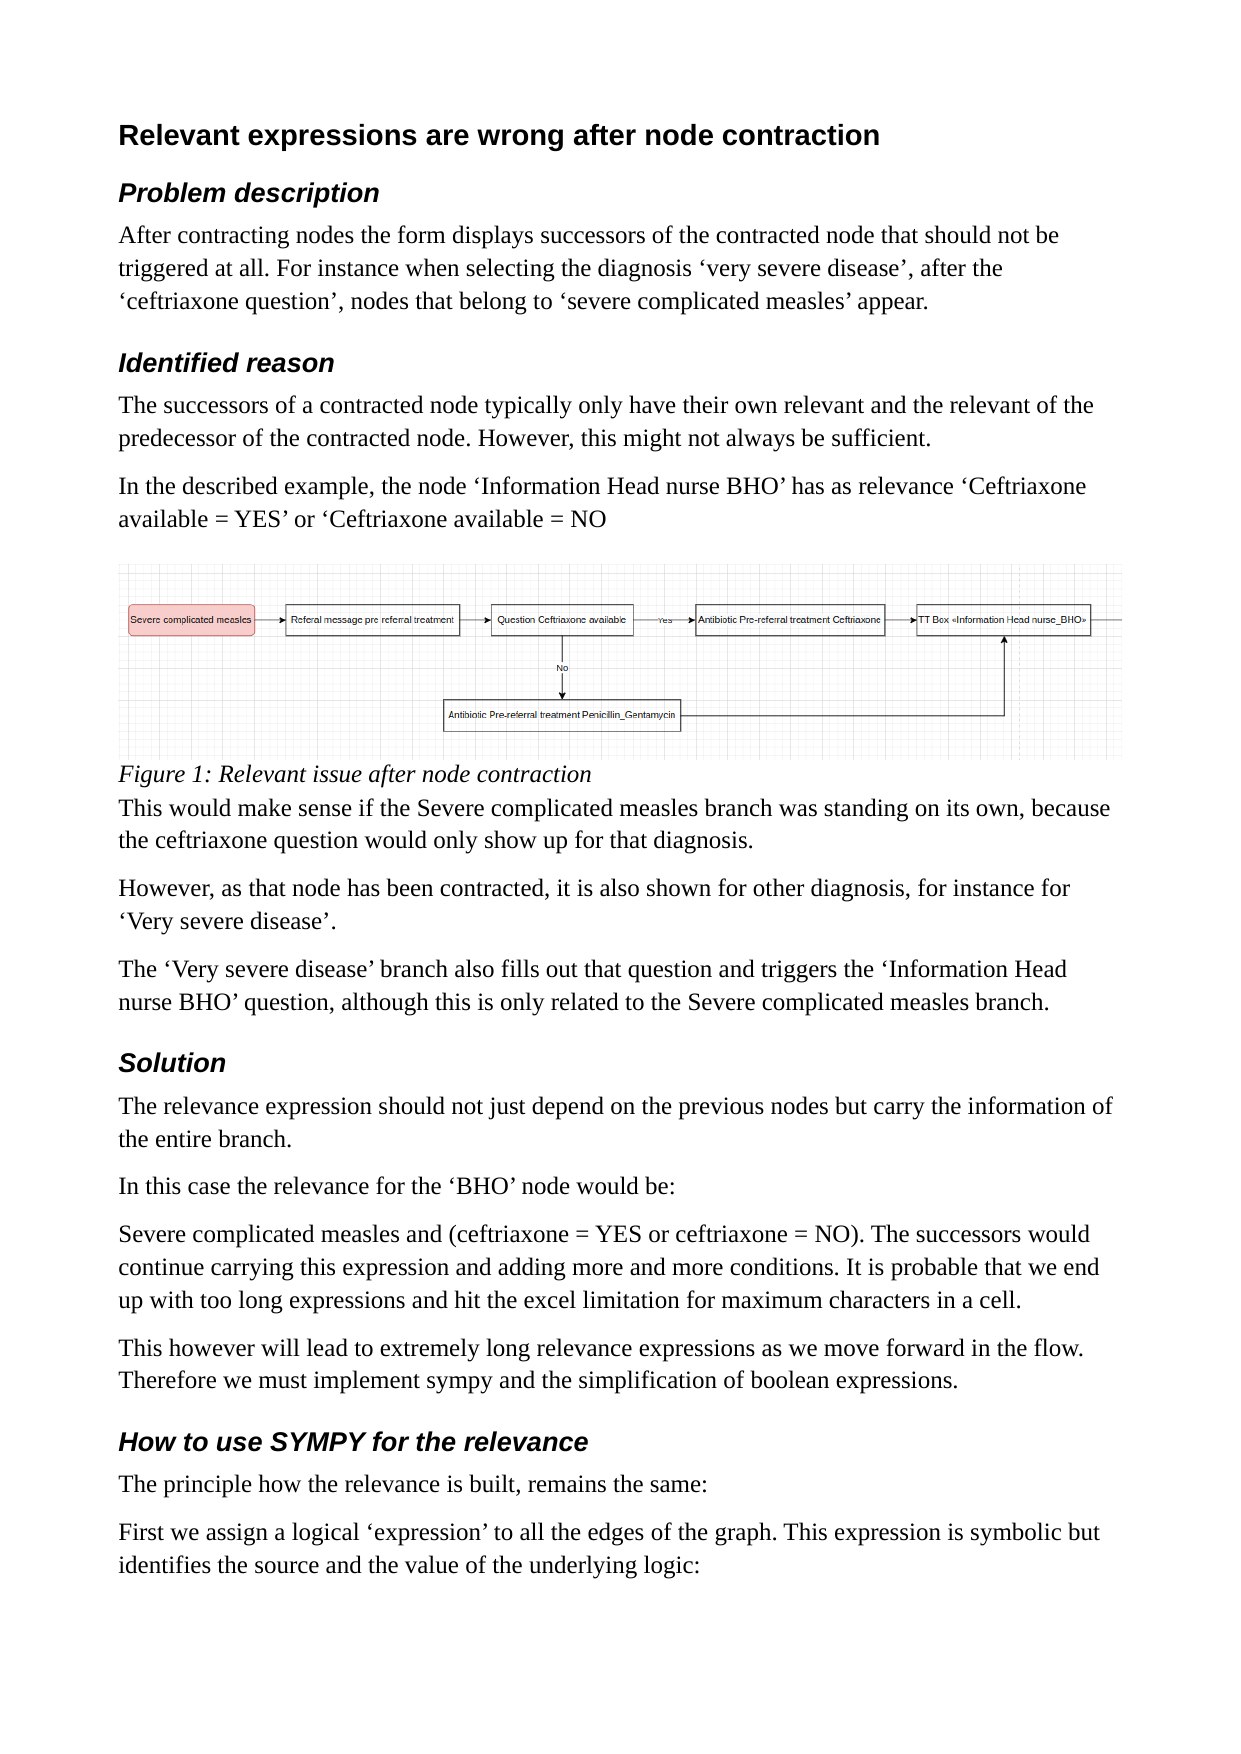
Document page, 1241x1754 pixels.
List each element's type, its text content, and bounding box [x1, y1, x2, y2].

text In the described example, the node ‘Information Head nurse BHO’ has as relevance ‘Ceftriaxone available = YES’ or ‘Ceftriaxone available = NO [118, 471, 1122, 533]
text Severe complicated measles and (ceftriaxone = YES or ceftriaxone = NO). The successors would continue carrying this expression and adding more and more conditions. It is probable that we end up with too long expressions and hit the excel limitation for maximum characters in a cell. [118, 1219, 1122, 1314]
text First we assign a logical ‘expression’ to all the edges of the graph. This expression is symbolic but identifies the source and the value of the underlying logic: [118, 1517, 1122, 1579]
text This would make sense if the Severe complicated measles branch was standing on its own, because the ceftriaxone question would only show up for that diagnosis. [118, 788, 1122, 854]
text [118, 552, 1122, 564]
subtitle Identified reason [118, 347, 1122, 378]
text However, as that node has been contracted, it is also shown for other diagnosis, for instance for ‘Very severe disease’. [118, 873, 1122, 935]
text The ‘Very severe disease’ branch also fills out that question and triggers the ‘Information Head nurse BHO’ question, although this is only related to the Severe complicated measles branch. [118, 954, 1122, 1016]
subtitle Problem description [118, 177, 1122, 208]
text In this case the relevance for the ‘BHO’ node would be: [118, 1171, 1122, 1200]
subtitle How to use SYMPY for the relevance [118, 1426, 1122, 1457]
text This however will lead to extremely long relevance expressions as we move forward in the flow. Therefore we must implement sympy and the simplification of boolean expressions. [118, 1333, 1122, 1394]
text After contracting nodes the form displays successors of the contracted node that should not be triggered at all. For instance when selecting the diagnosis ‘very severe disease’, after the ‘ceftriaxone question’, nodes that belong to ‘severe complicated measles’ appear. [118, 220, 1122, 315]
text The principle how the relevance is built, remains the same: [118, 1469, 1122, 1498]
text Figure 1: Relevant issue after node contraction [118, 760, 1122, 788]
text The successors of a contracted node typically only have their own relevant and the relevant of the predecessor of the contracted node. However, this might not always be sufficient. [118, 390, 1122, 452]
subtitle Relevant expressions are wrong after node contraction [118, 118, 1122, 152]
picture [118, 564, 1123, 760]
text The relevance expression should not just depend on the previous nodes but carry the information of the entire branch. [118, 1091, 1122, 1152]
subtitle Solution [118, 1047, 1122, 1078]
